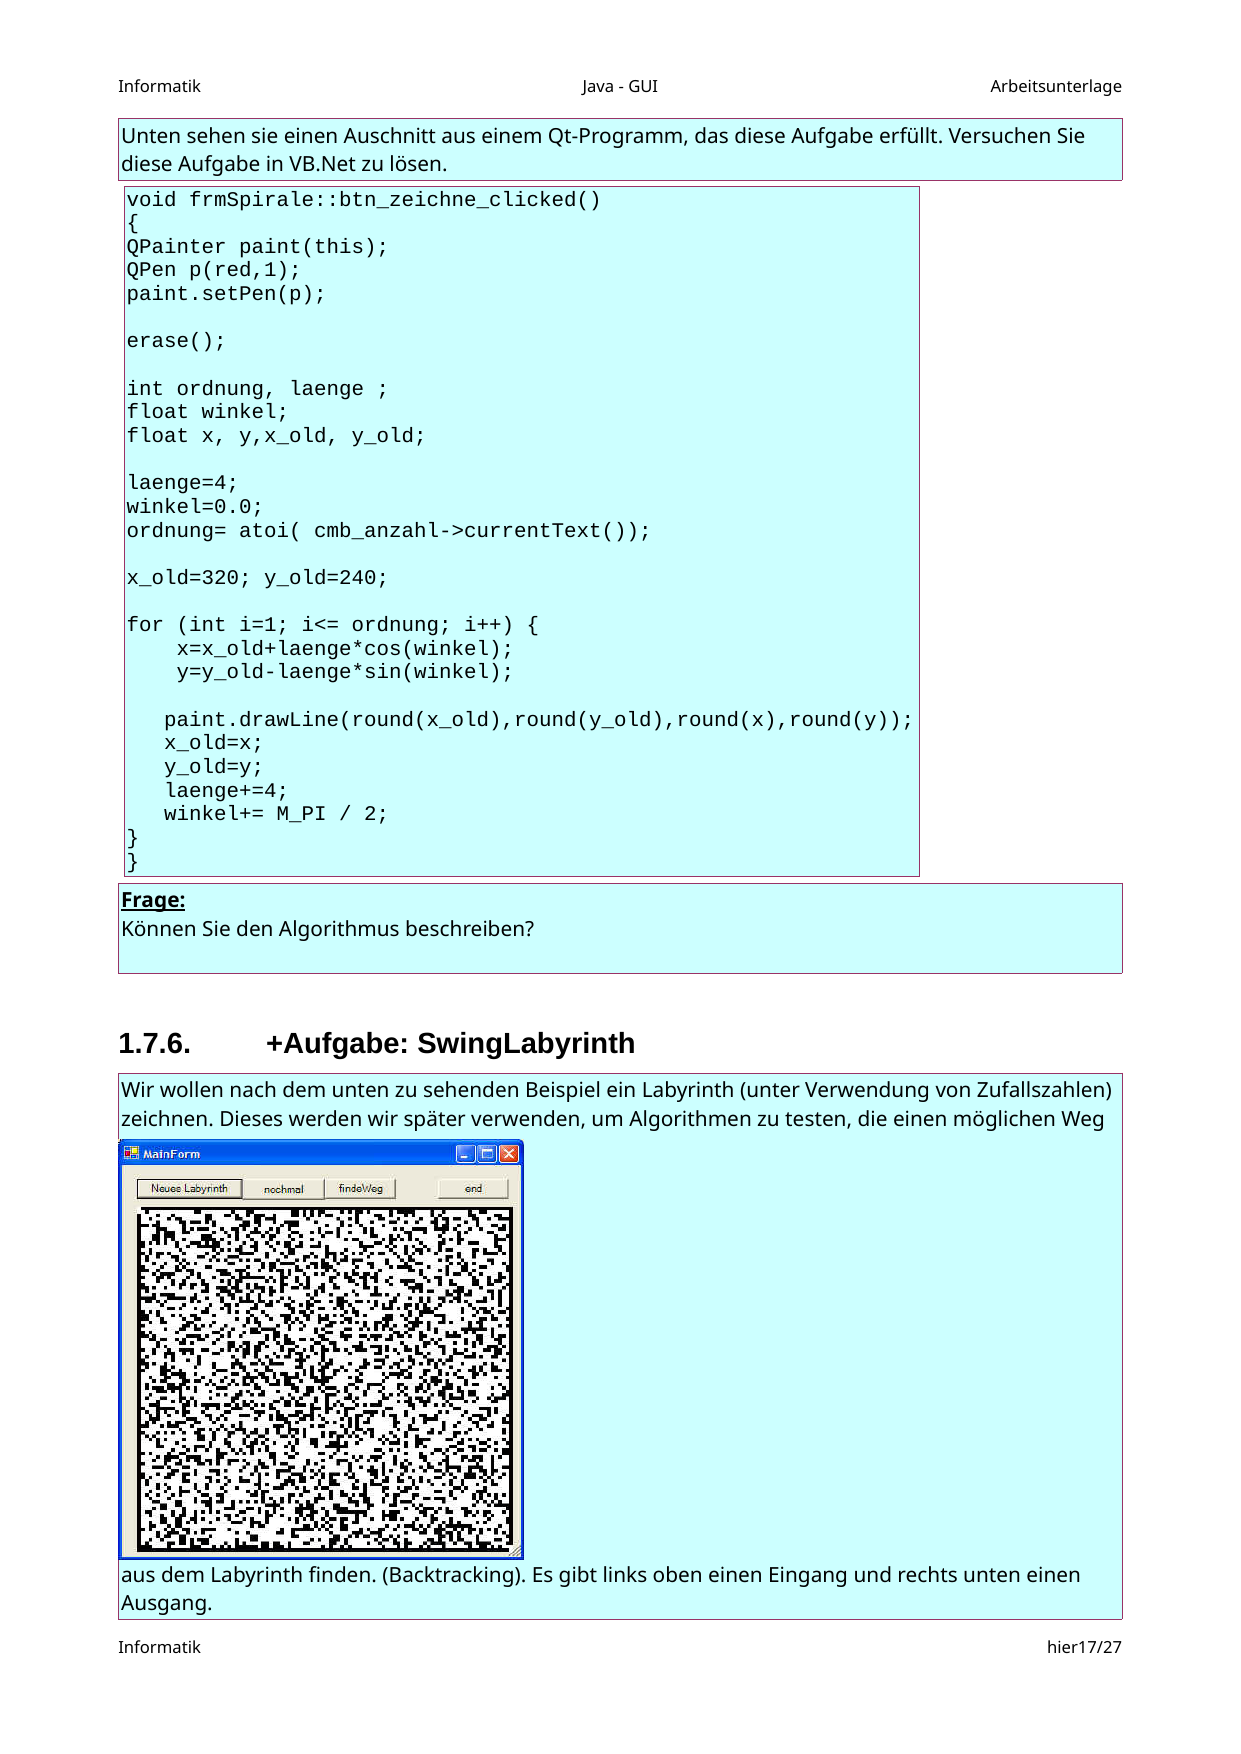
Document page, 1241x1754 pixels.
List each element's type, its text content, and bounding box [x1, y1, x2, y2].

subtitle +Aufgabe: SwingLabyrinth [118, 1027, 1122, 1060]
text Wir wollen nach dem unten zu sehenden Beispiel ein Labyrinth (unter Verwendung von Zufallszahlen) zeichnen. Dieses werden wir später verwenden, um Algorithmen zu testen, die einen möglichen Weg aus dem Labyrinth finden. (Backtracking). Es gibt links oben einen Eingang und rechts unten einen Ausgang. [119, 1074, 1122, 1619]
table_header void frmSpirale::btn_zeichne_clicked() { QPainter paint(this); QPen p(red,1); paint.setPen(p); erase(); int ordnung, laenge ; float winkel; float x, y,x_old, y_old; laenge=4; winkel=0.0; ordnung= atoi( cmb_anzahl->currentText()); x_old=320; y_old=240; for (int i=1; i<= ordnung; i++) { x=x_old+laenge*cos(winkel); y=y_old-laenge*sin(winkel); paint.drawLine(round(x_old),round(y_old),round(x),round(y)); x_old=x; y_old=y; laenge+=4; winkel+= M_PI / 2; } } [118, 181, 925, 883]
text Unten sehen sie einen Auschnitt aus einem Qt-Programm, das diese Aufgabe erfüllt. Versuchen Sie diese Aufgabe in VB.Net zu lösen. [119, 119, 1122, 180]
text Frage: Können Sie den Algorithmus beschreiben? [119, 884, 1122, 939]
